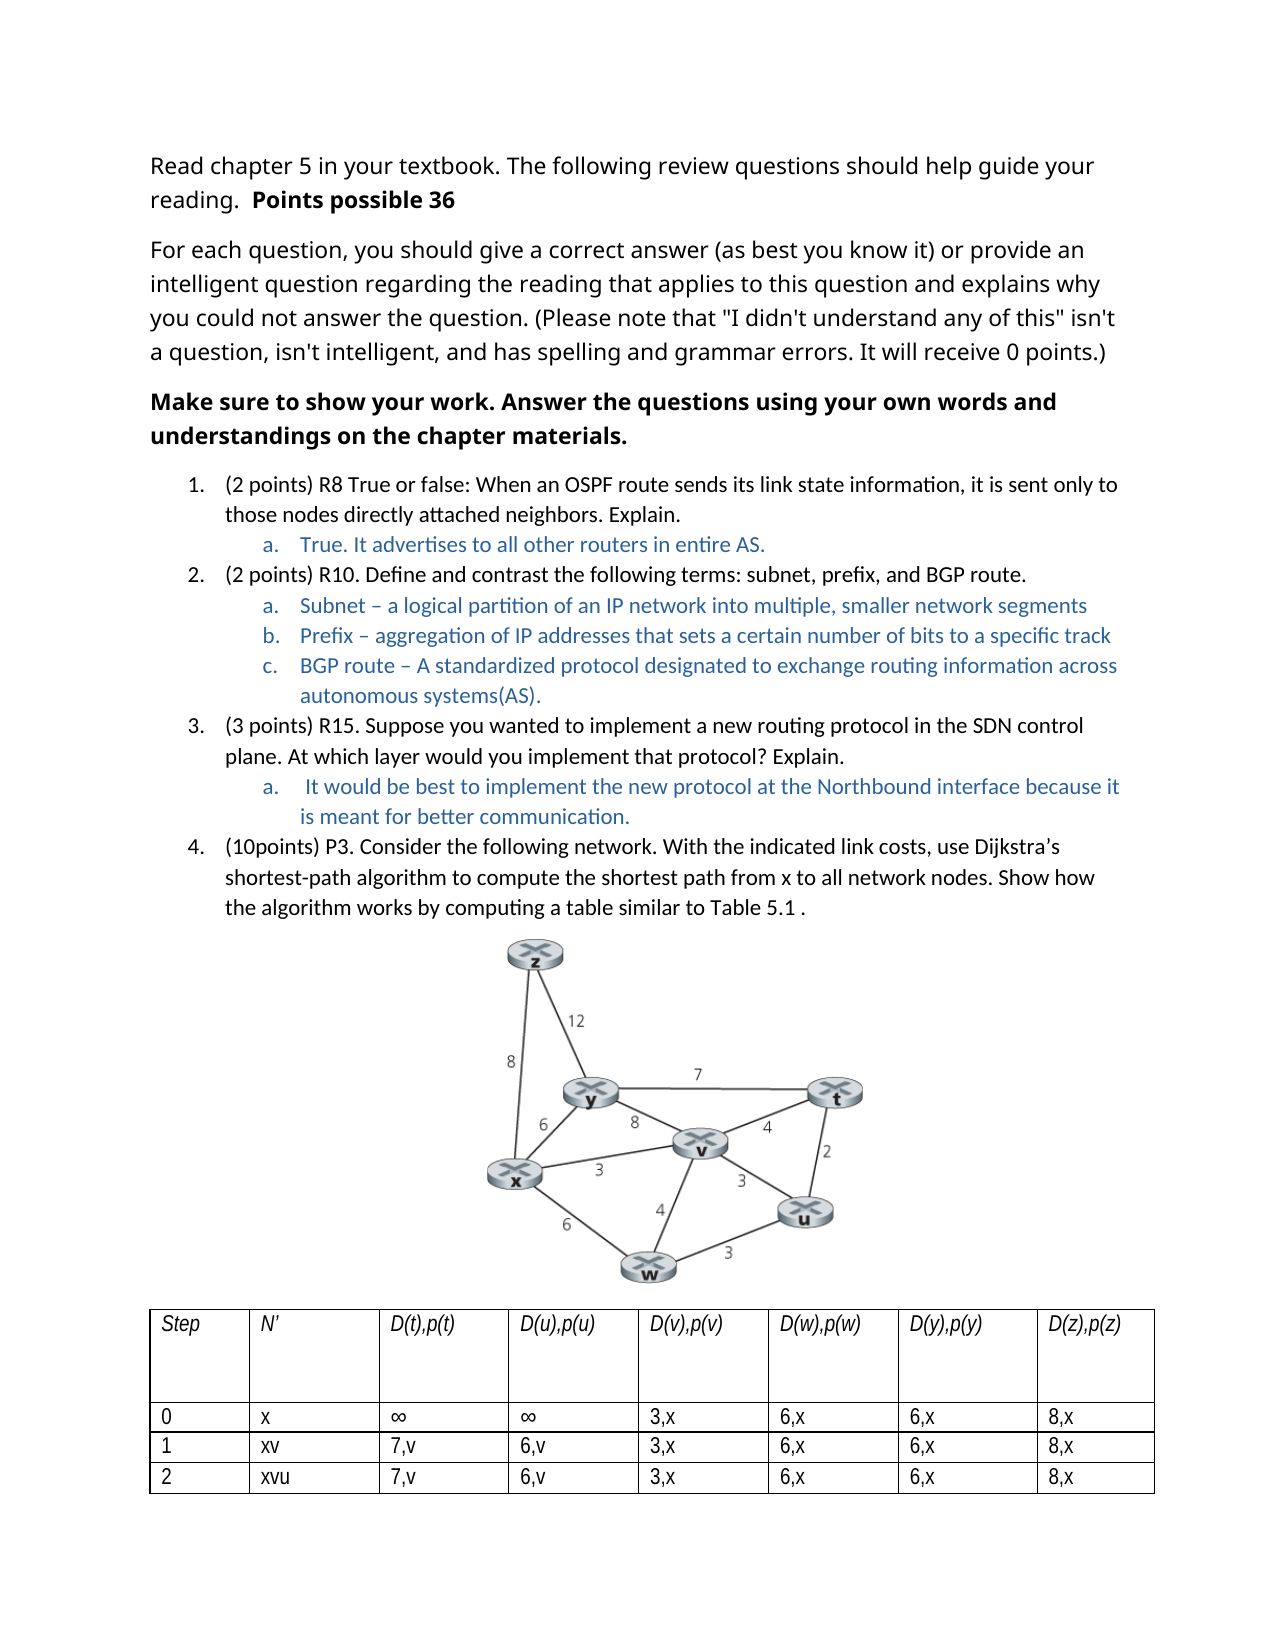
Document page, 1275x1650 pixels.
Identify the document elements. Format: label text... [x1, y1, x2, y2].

table_cell 8,x [1038, 1403, 1154, 1431]
table_cell 1 [151, 1433, 249, 1462]
table_cell 6,x [899, 1433, 1037, 1462]
list True. It advertises to all other routers in entire AS. [262, 530, 1125, 558]
table_cell 6,v [509, 1433, 638, 1462]
table_header D(t),p(t) [380, 1310, 508, 1402]
list Prefix – aggregation of IP addresses that sets a certain number of bits to a specific track [262, 621, 1125, 649]
table_header D(z),p(z) [1038, 1310, 1154, 1402]
table_cell ∞ [509, 1403, 638, 1431]
table_cell 8,x [1038, 1463, 1154, 1493]
table_cell 0 [151, 1403, 249, 1431]
table_cell 6,x [899, 1463, 1037, 1493]
table_cell 6,x [769, 1433, 898, 1462]
table_cell 8,x [1038, 1433, 1154, 1462]
table_cell 6,x [769, 1463, 898, 1493]
list (2 points) R8 True or false: When an OSPF route sends its link state information, it is sent only to those nodes directly attached neighbors. Explain. [187, 470, 1125, 528]
table_cell 6,v [509, 1463, 638, 1493]
table_header Step [151, 1310, 249, 1402]
table_cell x [250, 1403, 379, 1431]
list Subnet – a logical partition of an IP network into multiple, smaller network segments [262, 591, 1125, 619]
table_cell 2 [151, 1463, 249, 1493]
table_cell 7,v [380, 1433, 508, 1462]
table_cell 3,x [639, 1433, 768, 1462]
list It would be best to implement the new protocol at the Northbound interface because it is meant for better communication. [262, 772, 1125, 830]
picture [487, 939, 863, 1285]
text Make sure to show your work. Answer the questions using your own words and understandings on the chapter materials. [150, 386, 1125, 451]
list BGP route – A standardized protocol designated to exchange routing information across autonomous systems(AS). [262, 651, 1125, 709]
list (3 points) R15. Suppose you wanted to implement a new routing protocol in the SDN control plane. At which layer would you implement that protocol? Explain. [187, 712, 1125, 770]
table_cell 3,x [639, 1463, 768, 1493]
table_cell 6,x [899, 1403, 1037, 1431]
table_header N’ [250, 1310, 379, 1402]
table_header D(w),p(w) [769, 1310, 898, 1402]
table_cell 7,v [380, 1463, 508, 1493]
list (2 points) R10. Define and contrast the following terms: subnet, prefix, and BGP route. [187, 561, 1125, 589]
list (10points) P3. Consider the following network. With the indicated link costs, use Dijkstra’s shortest-path algorithm to compute the shortest path from x to all network nodes. Show how the algorithm works by computing a table similar to Table 5.1 . [187, 832, 1125, 921]
text For each question, you should give a correct answer (as best you know it) or provide an intelligent question regarding the reading that applies to this question and explains why you could not answer the question. (Please note that "I didn't understand any of this" isn't a question, isn't intelligent, and has spelling and grammar errors. It will receive 0 points.) [150, 234, 1125, 367]
text Read chapter 5 in your textbook. The following review questions should help guide your reading. Points possible 36 [150, 150, 1125, 215]
table_header D(y),p(y) [899, 1310, 1037, 1402]
table_cell 6,x [769, 1403, 898, 1431]
table_cell 3,x [639, 1403, 768, 1431]
table_header D(v),p(v) [639, 1310, 768, 1402]
table_cell ∞ [380, 1403, 508, 1431]
table_cell xv [250, 1433, 379, 1462]
table_cell xvu [250, 1463, 379, 1493]
table_header D(u),p(u) [509, 1310, 638, 1402]
